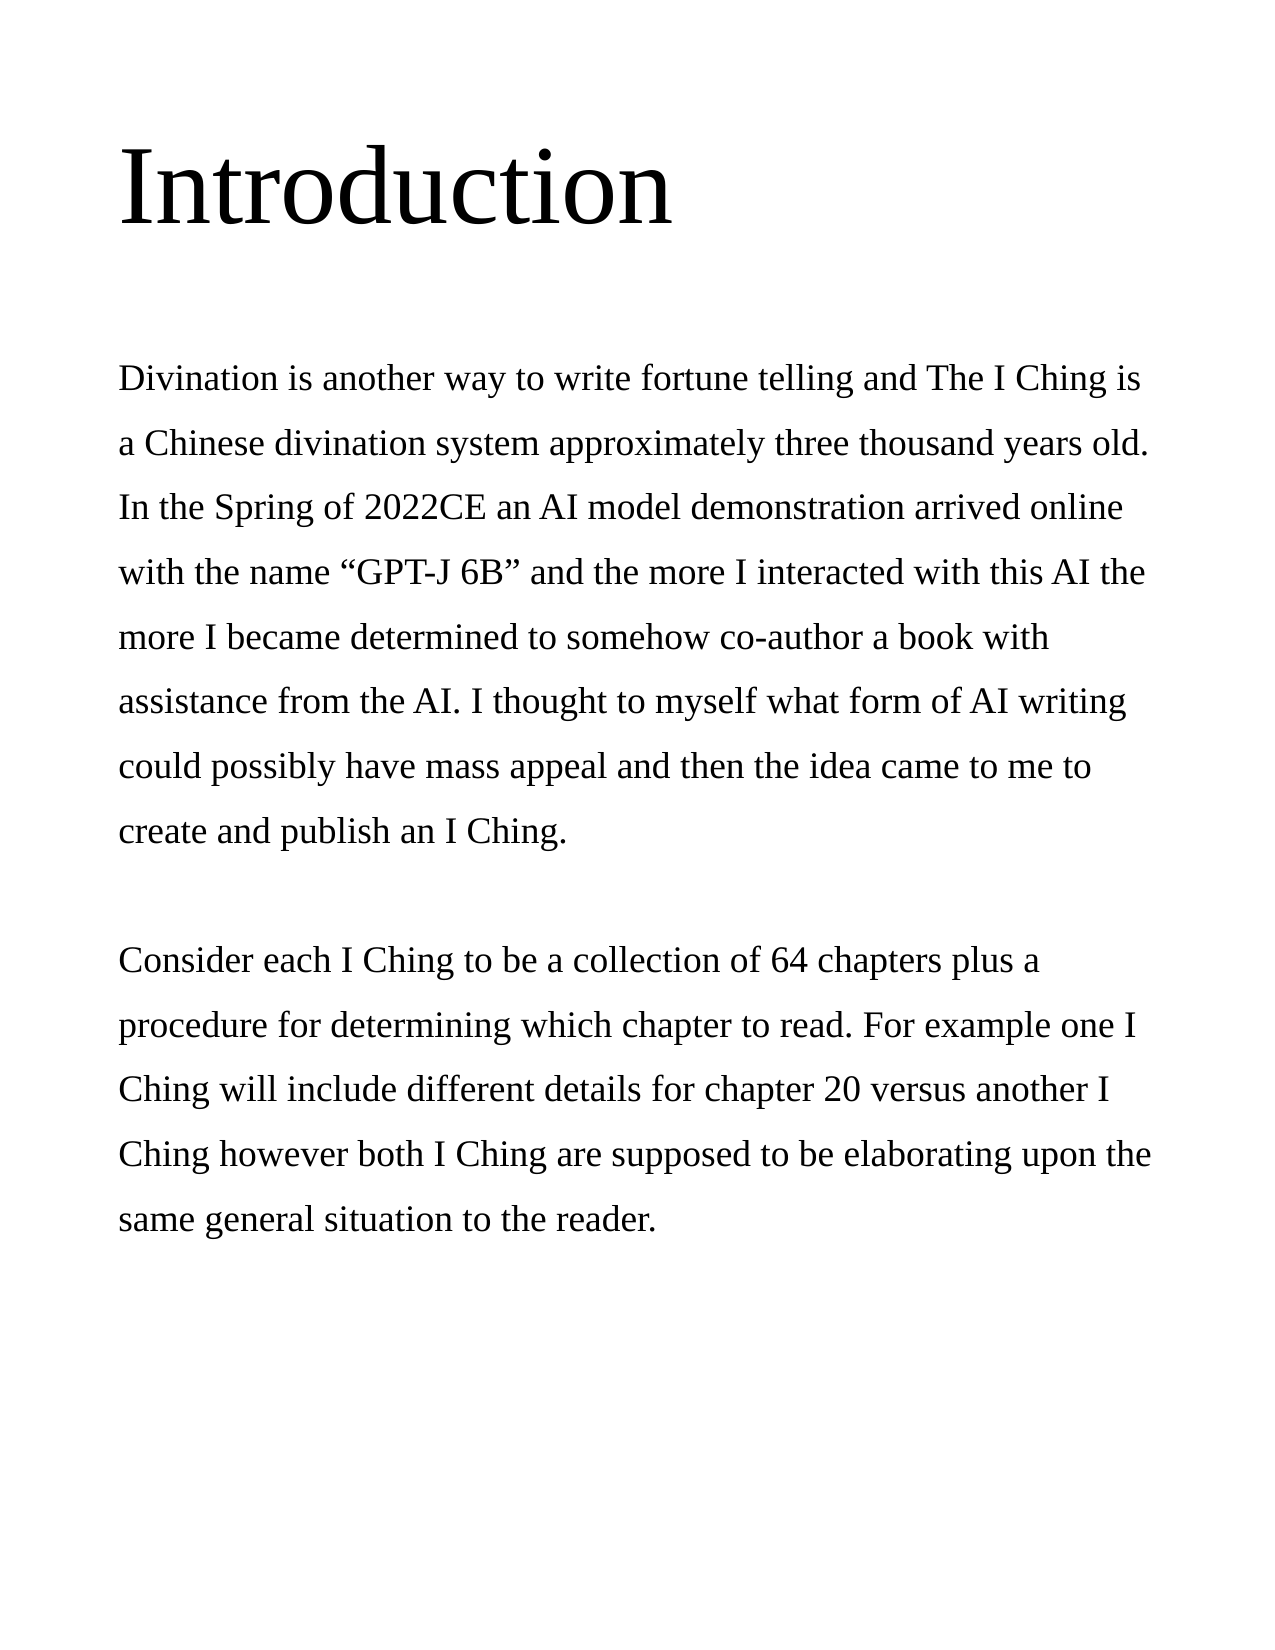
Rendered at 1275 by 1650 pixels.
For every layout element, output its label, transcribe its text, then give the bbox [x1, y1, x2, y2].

text Consider each I Ching to be a collection of 64 chapters plus a procedure for determining which chapter to read. For example one I Ching will include different details for chapter 20 versus another I Ching however both I Ching are supposed to be elaborating upon the same general situation to the reader. [118, 937, 1157, 1239]
text Divination is another way to write fortune telling and The I Ching is a Chinese divination system approximately three thousand years old. In the Spring of 2022CE an AI model demonstration arrived online with the name “GPT-J 6B” and the more I interacted with this AI the more I became determined to somehow co-author a book with assistance from the AI. I thought to myself what form of AI writing could possibly have mass appeal and then the idea came to me to create and publish an I Ching. [118, 355, 1157, 851]
text Introduction [118, 118, 1157, 247]
